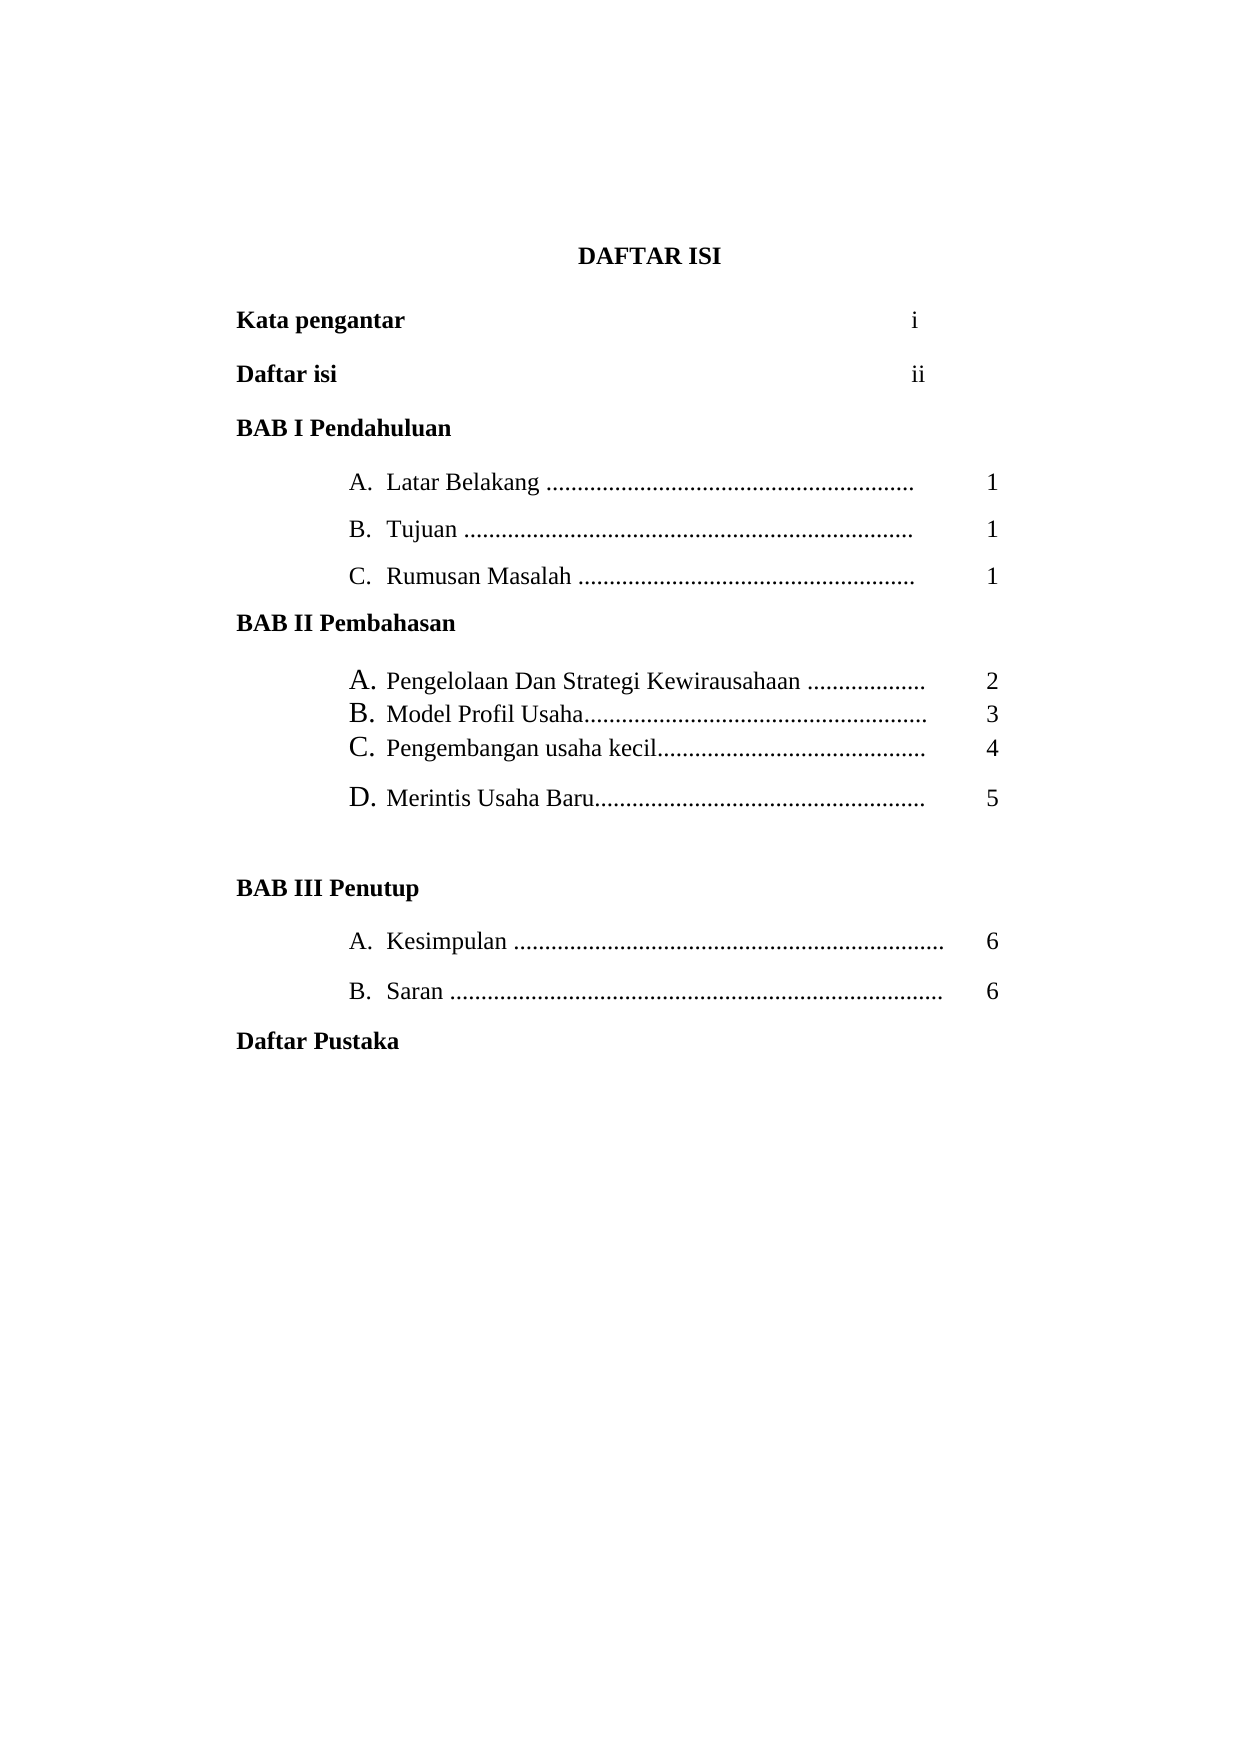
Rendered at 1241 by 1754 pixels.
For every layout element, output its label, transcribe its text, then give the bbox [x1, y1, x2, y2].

list Rumusan Masalah ...................................................... 1 [349, 561, 1063, 589]
list Pengembangan usaha kecil........................................... 4 [349, 729, 1063, 762]
list Kesimpulan ..................................................................... 6 [349, 926, 1063, 955]
list Latar Belakang ........................................................... 1 [349, 467, 1063, 495]
text BAB I Pendahuluan [236, 413, 1063, 442]
list Saran ............................................................................... 6 [349, 976, 1063, 1005]
text Daftar isi ii [236, 359, 1063, 388]
text Daftar Pustaka [236, 1026, 1063, 1054]
text Kata pengantar i [236, 305, 1063, 334]
list Merintis Usaha Baru..................................................... 5 [349, 779, 1063, 813]
text BAB II Pembahasan [236, 608, 1063, 637]
text DAFTAR ISI [236, 241, 1063, 270]
list Tujuan ........................................................................ 1 [349, 514, 1063, 542]
list Pengelolaan Dan Strategi Kewirausahaan ................... 2 [349, 662, 1063, 695]
text BAB III Penutup [236, 873, 1063, 901]
list Model Profil Usaha....................................................... 3 [349, 695, 1063, 729]
